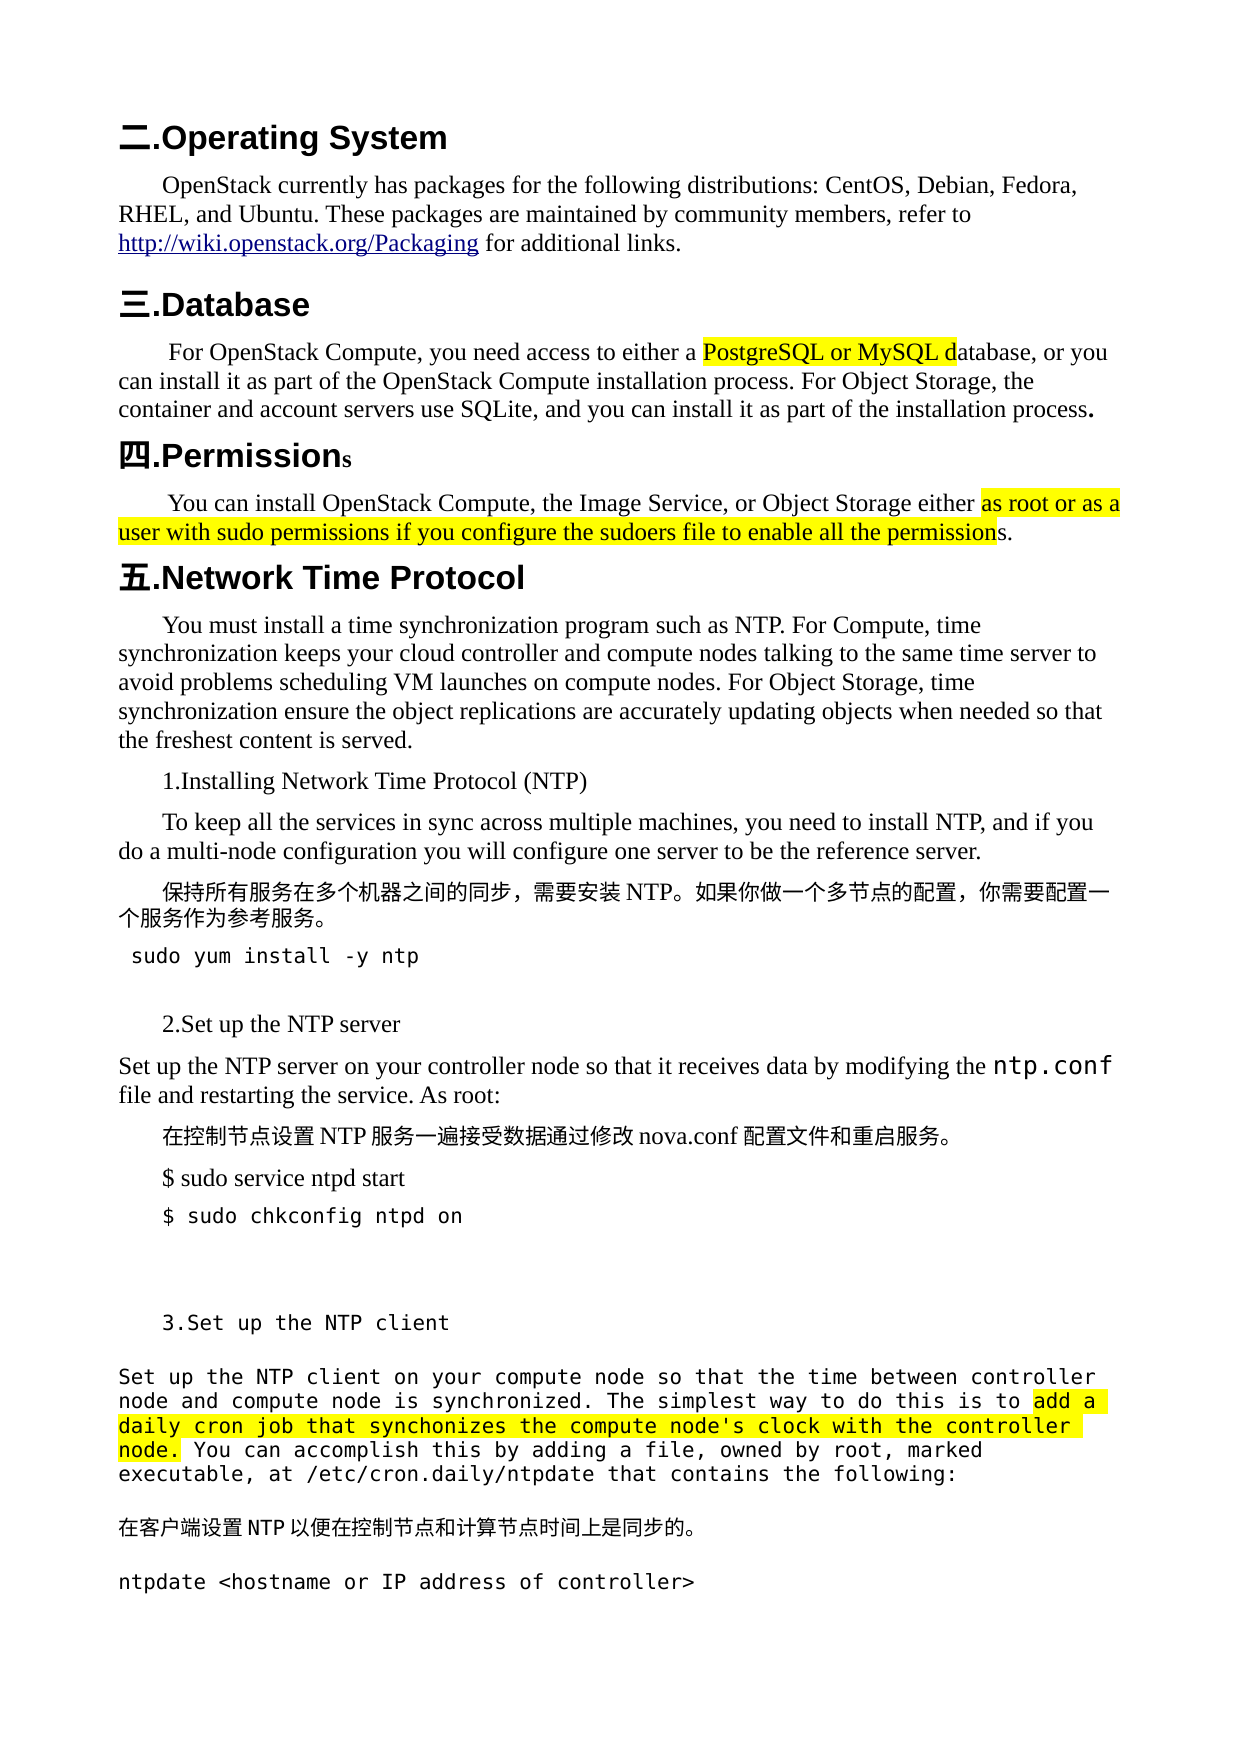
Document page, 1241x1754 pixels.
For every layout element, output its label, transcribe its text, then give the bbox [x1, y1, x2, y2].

text 在控制节点设置NTP服务一遍接受数据通过修改nova.conf配置文件和重启服务。 [118, 1121, 1122, 1150]
text You can install OpenStack Compute, the Image Service, or Object Storage either as root or as a user with sudo permissions if you configure the sudoers file to enable all the permissions. [118, 488, 1122, 545]
subtitle 二.Operating System [118, 118, 1122, 158]
text 三.Database [118, 285, 1122, 324]
text 1.Installing Network Time Protocol (NTP) [118, 766, 1122, 795]
text To keep all the services in sync across multiple machines, you need to install NTP, and if you do a multi-node configuration you will configure one server to be the reference server. [118, 807, 1122, 865]
text 在客户端设置NTP以便在控制节点和计算节点时间上是同步的。 [118, 1516, 1122, 1540]
text Set up the NTP client on your compute node so that the time between controller node and compute node is synchronized. The simplest way to do this is to add a daily cron job that synchonizes the compute node's clock with the controller node. You can accomplish this by adding a file, owned by root, marked executable, at /etc/cron.daily/ntpdate that contains the following: [118, 1365, 1122, 1486]
text 五.Network Time Protocol [118, 558, 1122, 597]
text 四.Permissions [118, 436, 1122, 475]
text 3.Set up the NTP client [118, 1311, 1122, 1336]
text You must install a time synchronization program such as NTP. For Compute, time synchronization keeps your cloud controller and compute nodes talking to the same time server to avoid problems scheduling VM launches on compute nodes. For Object Storage, time synchronization ensure the object replications are accurately updating objects when needed so that the freshest content is served. [118, 610, 1122, 753]
text $ sudo chkconfig ntpd on [118, 1204, 1122, 1228]
text OpenStack currently has packages for the following distributions: CentOS, Debian, Fedora, RHEL, and Ubuntu. These packages are maintained by community members, refer to http://wiki.openstack.org/Packaging for additional links. [118, 170, 1122, 256]
text For OpenStack Compute, you need access to either a PostgreSQL or MySQL database, or you can install it as part of the OpenStack Compute installation process. For Object Storage, the container and account servers use SQLite, and you can install it as part of the installation process. [118, 337, 1122, 423]
text 保持所有服务在多个机器之间的同步，需要安装NTP。如果你做一个多节点的配置，你需要配置一个服务作为参考服务。 [118, 877, 1122, 932]
text 2.Set up the NTP server [118, 1009, 1122, 1038]
text ntpdate <hostname or IP address of controller> [118, 1570, 1122, 1594]
text sudo yum install -y ntp [118, 944, 1122, 968]
text Set up the NTP server on your controller node so that it receives data by modifying the ntp.conf file and restarting the service. As root: [118, 1051, 1122, 1109]
text $ sudo service ntpd start [118, 1163, 1122, 1191]
